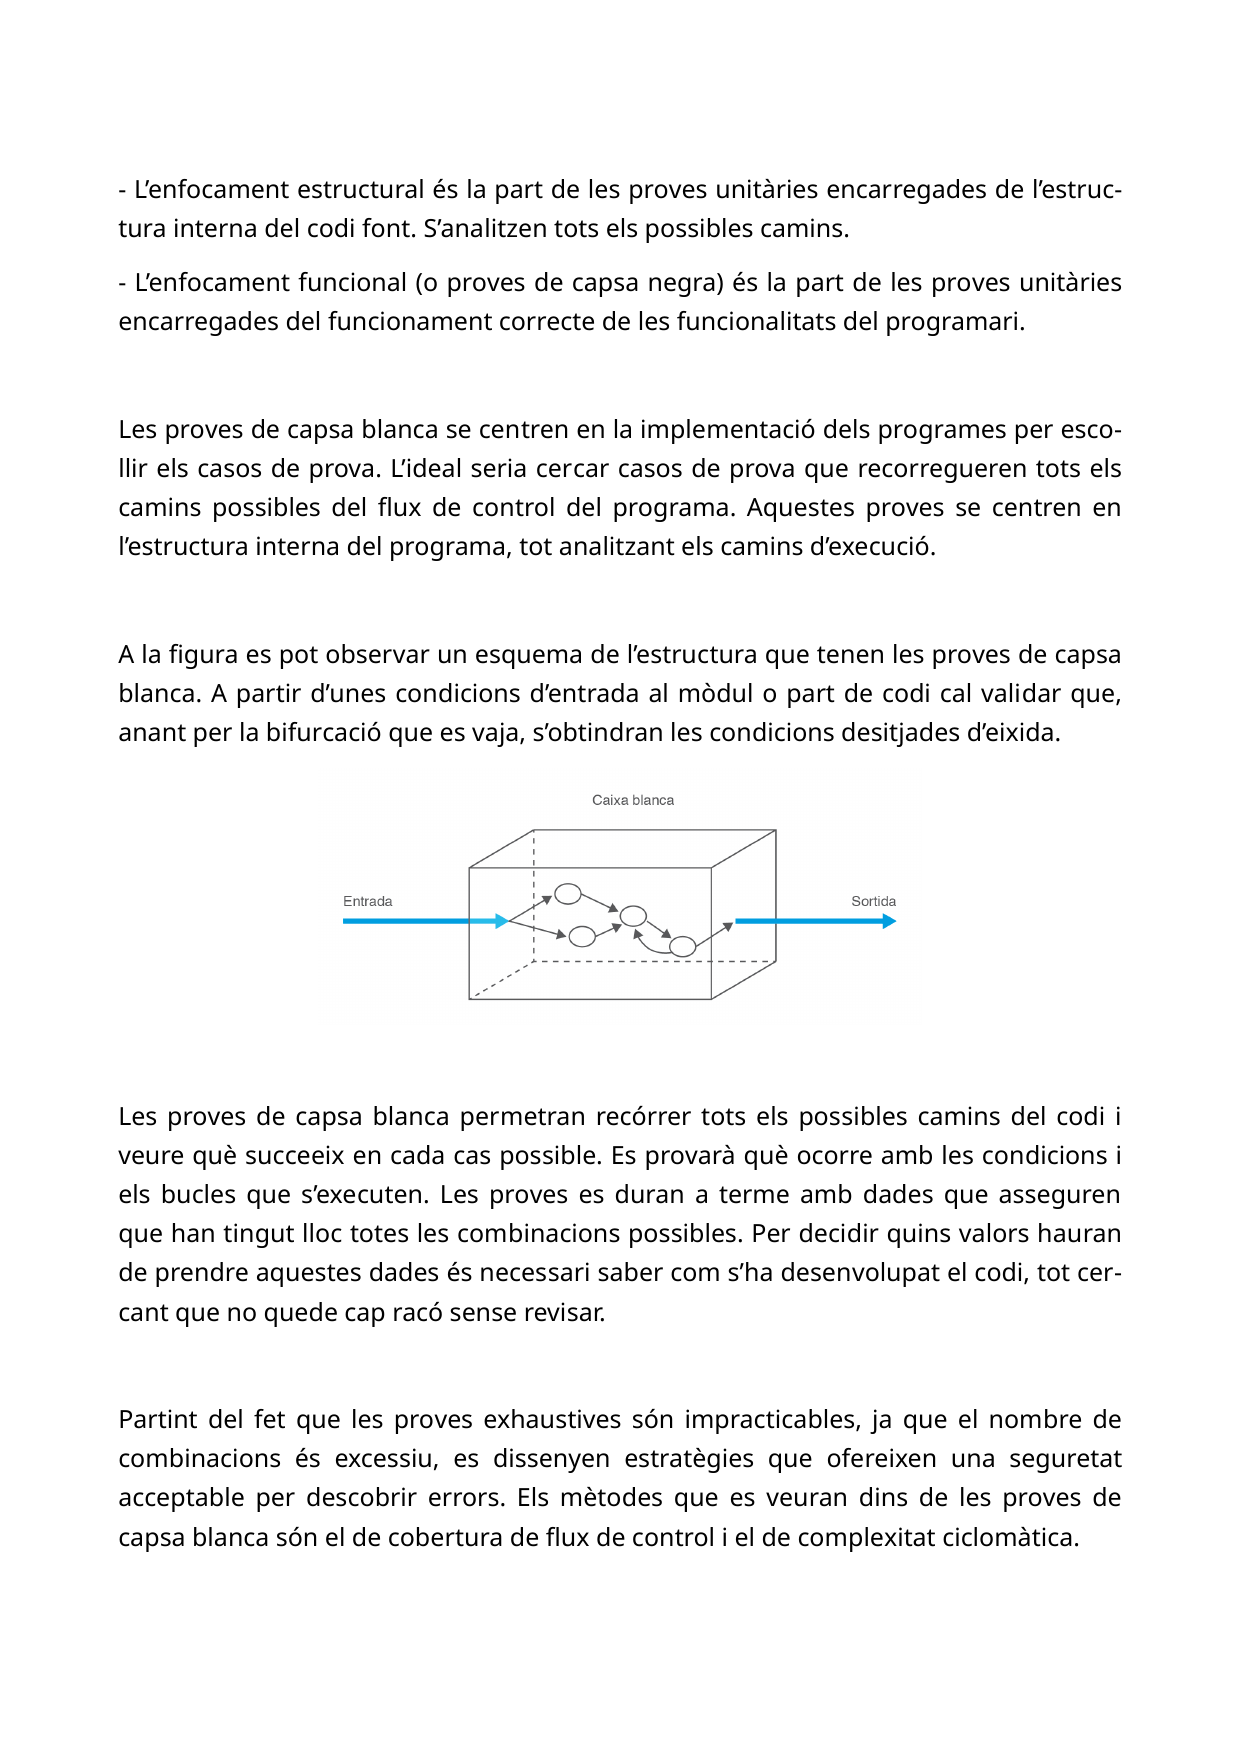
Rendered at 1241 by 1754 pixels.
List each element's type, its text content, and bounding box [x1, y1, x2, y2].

text Les pro­ves de capsa blanca per­me­tran recór­rer tots els pos­si­bles camins del codi i veure què suc­ce­eix en cada cas pos­si­ble. Es pro­varà què ocorre amb les con­di­ci­ons i els bucles que s’exe­cu­ten. Les pro­ves es duran a terme amb dades que asseguren que han tin­gut lloc totes les com­bi­na­ci­ons pos­si­bles. Per deci­dir quins valors hau­ran de pren­dre aquestes dades és neces­sari saber com s’ha desen­vo­lu­pat el codi, tot cer­cant que no quede cap racó sense revi­sar. [118, 1098, 1122, 1328]
text - L’enfo­ca­ment fun­ci­o­nal (o pro­ves de capsa negra) és la part de les pro­ves uni­tà­ries encar­re­ga­des del fun­ci­o­na­ment cor­recte de les fun­ci­o­na­li­tats del pro­gra­mari. [118, 265, 1122, 338]
text - L’enfo­ca­ment estruc­tu­ral és la part de les pro­ves uni­tà­ries encar­re­ga­des de l’estruc­tura interna del codi font. S’ana­lit­zen tots els pos­si­bles camins. [118, 172, 1122, 245]
text Par­tint del fet que les pro­ves exhaus­ti­ves són imprac­ti­ca­bles, ja que el nom­bre de com­bina­ci­ons és exces­siu, es dis­se­nyen estra­tè­gies que ofe­rei­xen una segu­re­tat accep­ta­ble per des­co­brir errors. Els mèto­des que es veu­ran din­s de les pro­ves de capsa blanca són el de cober­tura de flux de con­trol i el de com­ple­xi­tat ciclo­mà­tica. [118, 1402, 1122, 1553]
text A la figura es pot obser­var un esquema de l’estruc­tura que tenen les pro­ves de capsa blanca. A par­tir d’unes con­di­ci­ons d’entrada al mòdul o part de codi cal vali­dar que, anant per la bifur­ca­ció que es vaja, s’obtin­dran les con­di­ci­ons desit­ja­des d’eixida. [118, 636, 1122, 749]
picture [318, 768, 922, 1025]
text Les pro­ves de capsa blanca se cen­tren en la imple­men­ta­ció dels pro­gra­mes per esco­llir els casos de prova. L’ideal seria cer­car casos de prova que recor­re­gueren tots els camins pos­si­bles del flux de con­trol del pro­grama. Aques­tes pro­ves se cen­tren en l’estruc­tura interna del pro­grama, tot ana­lit­zant els camins d’exe­cu­ció. [118, 411, 1122, 563]
